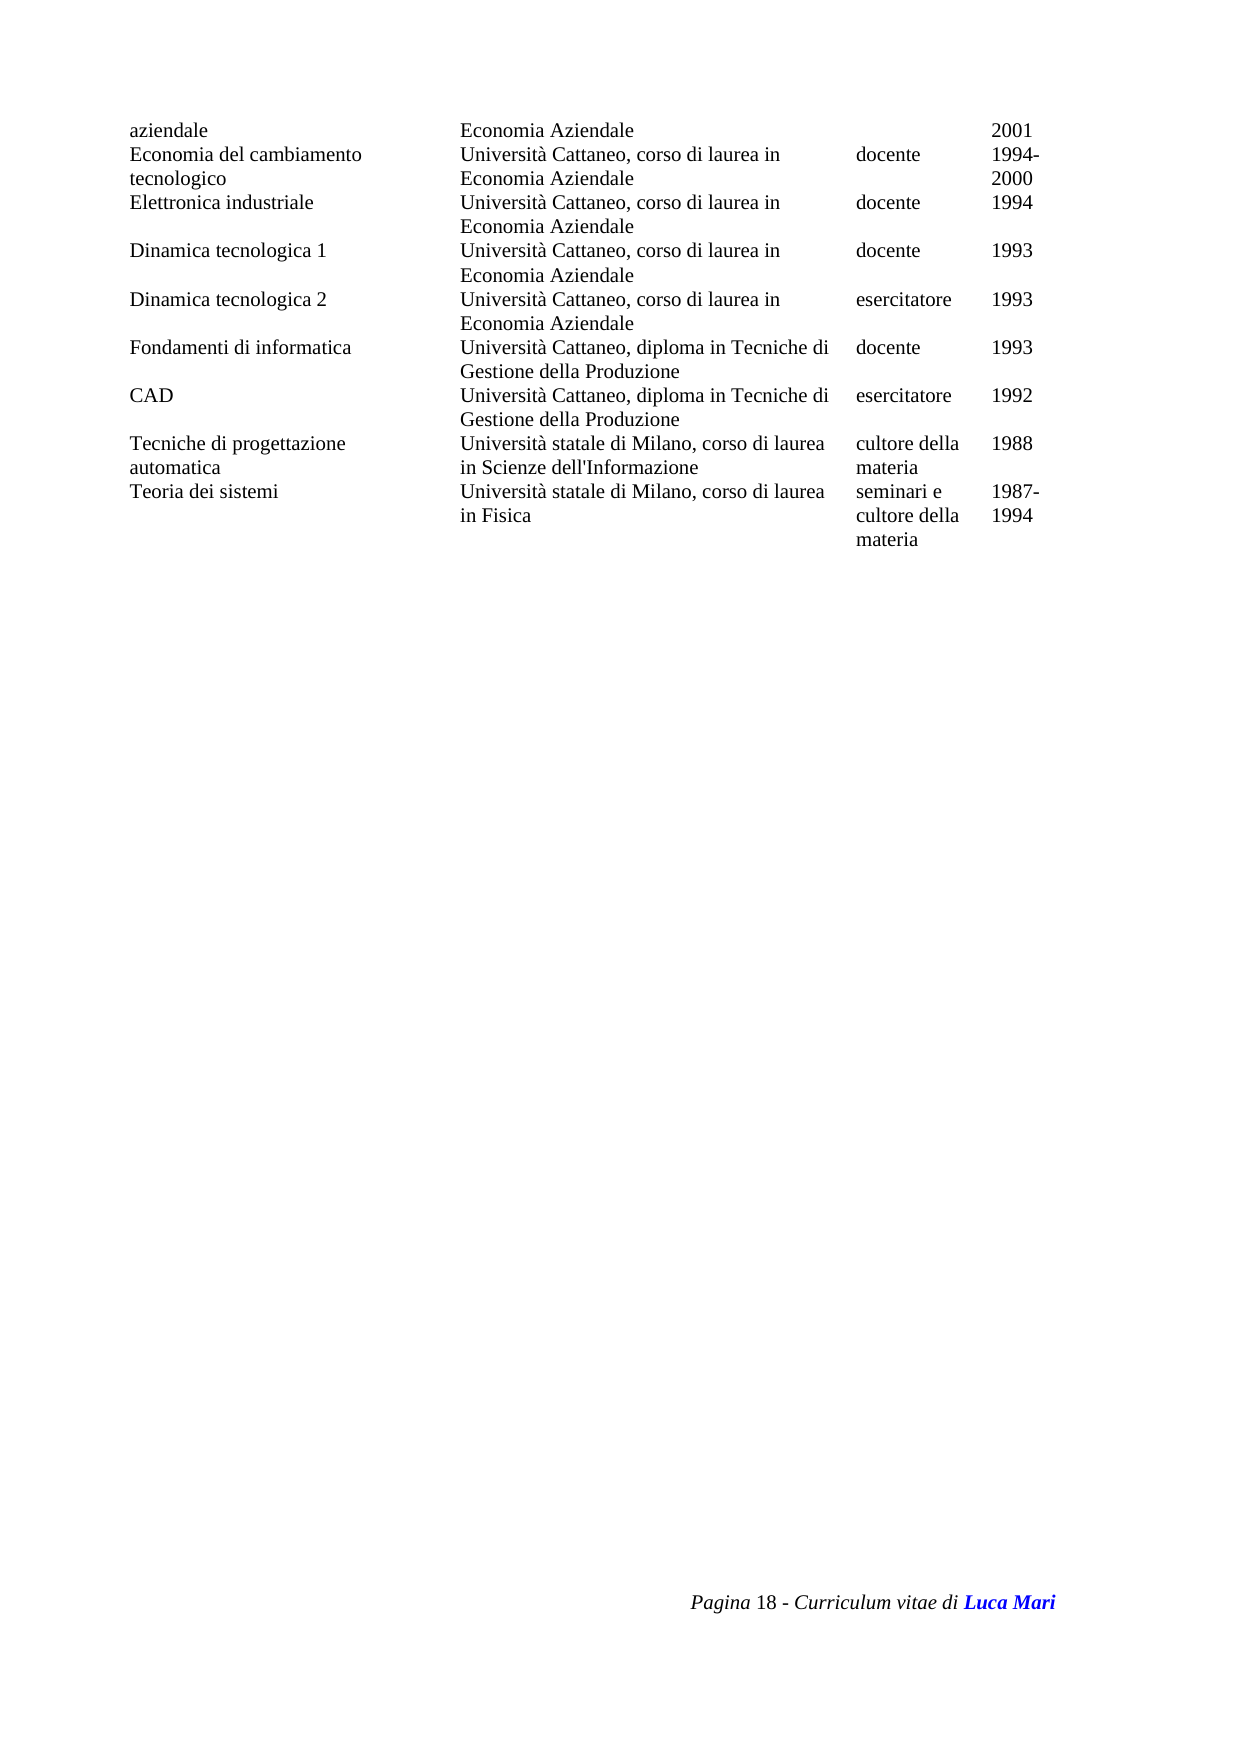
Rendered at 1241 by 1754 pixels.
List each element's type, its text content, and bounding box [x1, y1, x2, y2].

table_cell Università Cattaneo, diploma in Tecniche di Gestione della Produzione [449, 383, 844, 431]
table_cell Economia Aziendale [449, 118, 844, 142]
table_cell 2001 [980, 118, 1082, 142]
table_cell Università statale di Milano, corso di laurea in Fisica [449, 479, 844, 551]
table_cell Dinamica tecnologica 1 [118, 239, 449, 287]
table_cell Dinamica tecnologica 2 [118, 287, 449, 335]
table_cell cultore della materia [845, 431, 980, 479]
table_cell Università Cattaneo, corso di laurea in Economia Aziendale [449, 142, 844, 190]
table_cell Fondamenti di informatica [118, 335, 449, 383]
table_cell 1994 [980, 190, 1082, 238]
table_cell docente [845, 239, 980, 287]
table_cell Università Cattaneo, corso di laurea in Economia Aziendale [449, 190, 844, 238]
table_cell Elettronica industriale [118, 190, 449, 238]
table_cell Università Cattaneo, corso di laurea in Economia Aziendale [449, 287, 844, 335]
table_cell [845, 118, 980, 142]
table_cell docente [845, 190, 980, 238]
table_cell seminari e cultore della materia [845, 479, 980, 551]
table_cell docente [845, 335, 980, 383]
table_cell 1994-2000 [980, 142, 1082, 190]
table_cell Economia del cambiamento tecnologico [118, 142, 449, 190]
table_cell Teoria dei sistemi [118, 479, 449, 551]
table_cell aziendale [118, 118, 449, 142]
table_cell CAD [118, 383, 449, 431]
table_cell 1992 [980, 383, 1082, 431]
table_cell 1993 [980, 239, 1082, 287]
table_cell Università Cattaneo, corso di laurea in Economia Aziendale [449, 239, 844, 287]
table_cell 1988 [980, 431, 1082, 479]
table_cell esercitatore [845, 287, 980, 335]
table_cell 1993 [980, 287, 1082, 335]
table_cell Tecniche di progettazione automatica [118, 431, 449, 479]
table_cell 1993 [980, 335, 1082, 383]
table_cell esercitatore [845, 383, 980, 431]
table_cell Università Cattaneo, diploma in Tecniche di Gestione della Produzione [449, 335, 844, 383]
table_cell docente [845, 142, 980, 190]
table_cell 1987-1994 [980, 479, 1082, 551]
table_cell Università statale di Milano, corso di laurea in Scienze dell'Informazione [449, 431, 844, 479]
